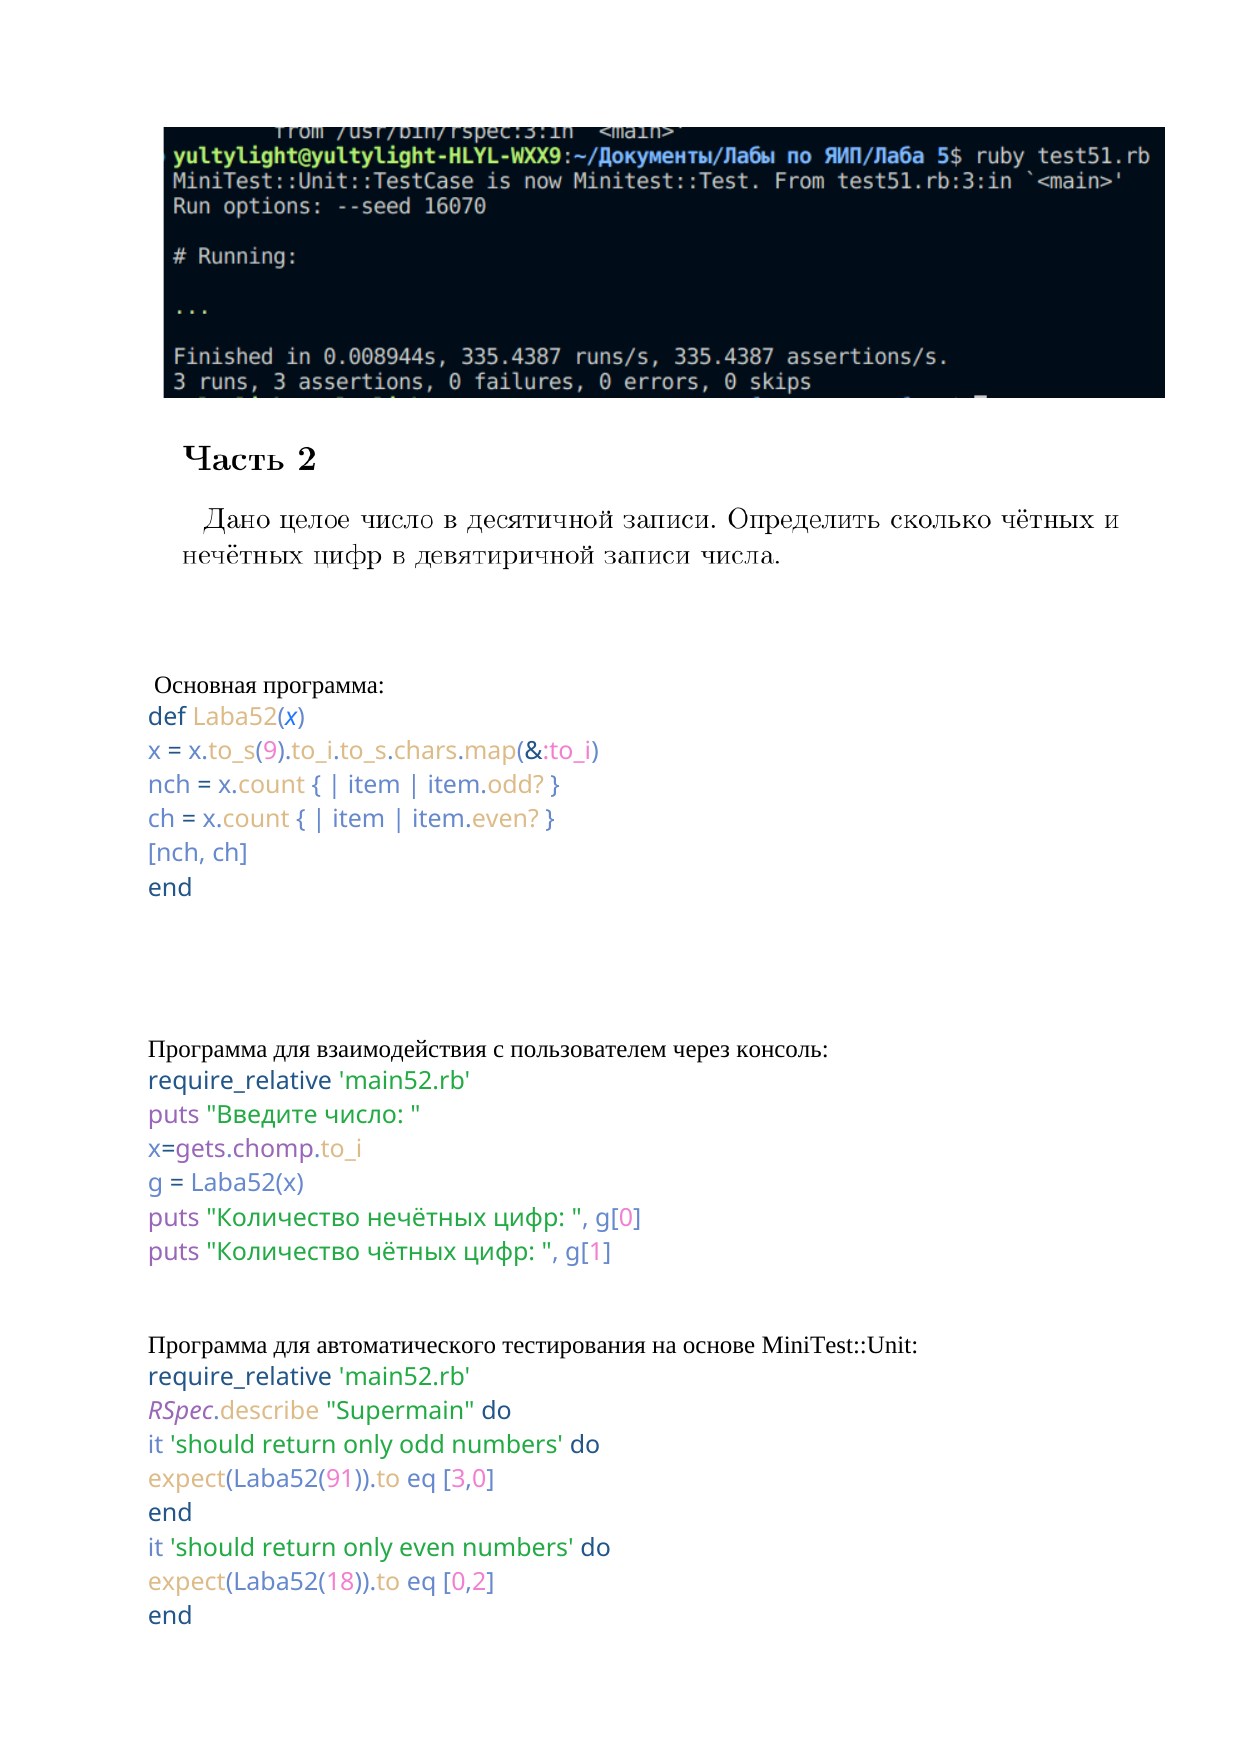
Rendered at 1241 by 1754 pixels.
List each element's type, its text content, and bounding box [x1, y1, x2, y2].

text def Laba52(x) [148, 699, 1181, 733]
text puts "Количество чётных цифр: ", g[1] [148, 1233, 1181, 1267]
text [nch, ch] [148, 835, 1181, 869]
text end [148, 1597, 1181, 1631]
text puts "Количество нечётных цифр: ", g[0] [148, 1199, 1181, 1233]
text require_relative 'main52.rb' [148, 1063, 1181, 1097]
text it 'should return only odd numbers' do [148, 1427, 1181, 1461]
text Основная программа: [148, 670, 1181, 699]
text g = Laba52(x) [148, 1165, 1181, 1199]
text nch = x.count { | item | item.odd? } [148, 767, 1181, 801]
text ch = x.count { | item | item.even? } [148, 801, 1181, 835]
text Программа для взаимодействия с пользователем через консоль: [148, 1034, 1181, 1063]
text expect(Laba52(18)).to eq [0,2] [148, 1563, 1181, 1597]
text x = x.to_s(9).to_i.to_s.chars.map(&:to_i) [148, 733, 1181, 767]
text x=gets.chomp.to_i [148, 1131, 1181, 1165]
text end [148, 1495, 1181, 1529]
picture [147, 426, 1182, 613]
text RSpec.describe "Supermain" do [148, 1393, 1181, 1427]
text expect(Laba52(91)).to eq [3,0] [148, 1461, 1181, 1495]
text end [148, 869, 1181, 903]
text require_relative 'main52.rb' [148, 1359, 1181, 1393]
text Программа для автоматического тестирования на основе MiniTest::Unit: [148, 1330, 1181, 1359]
text puts "Введите число: " [148, 1097, 1181, 1131]
picture [163, 127, 1165, 398]
text it 'should return only even numbers' do [148, 1529, 1181, 1563]
